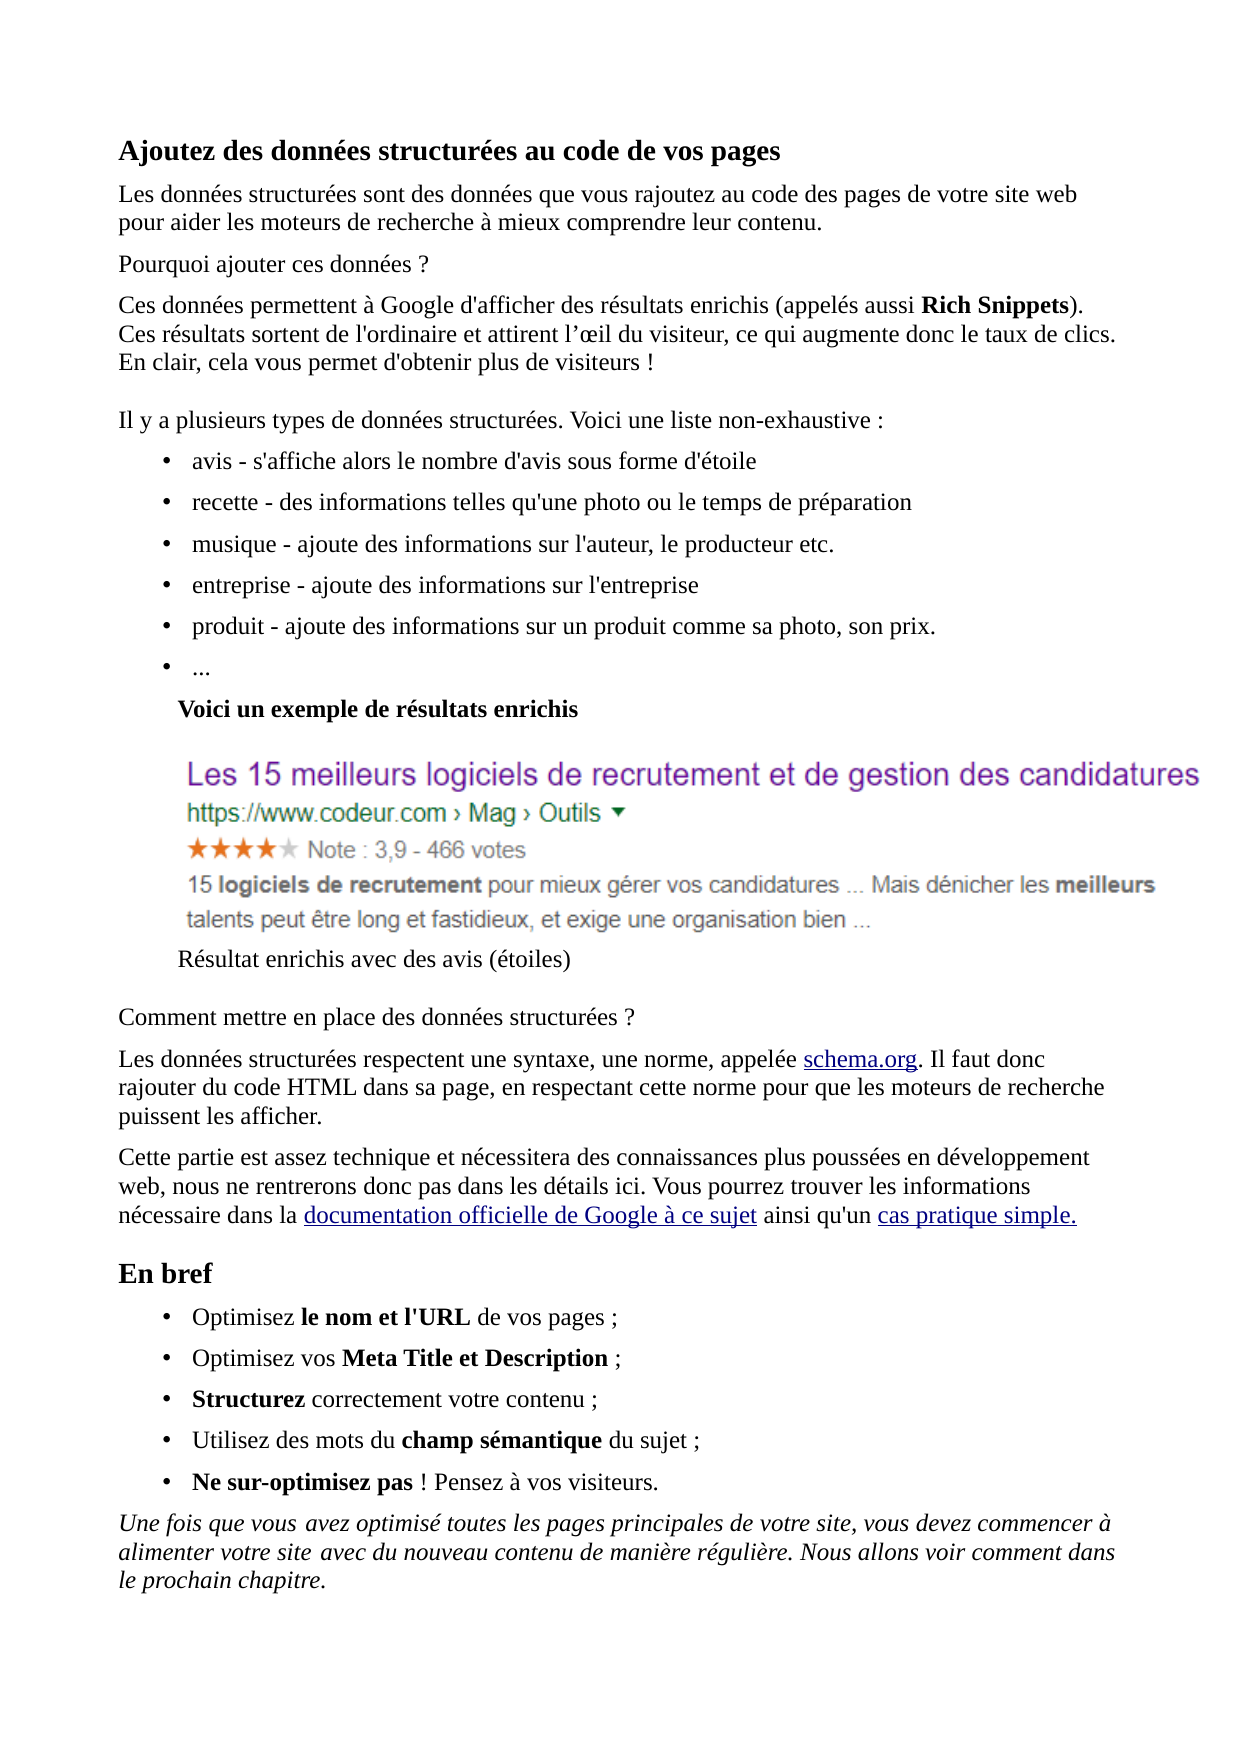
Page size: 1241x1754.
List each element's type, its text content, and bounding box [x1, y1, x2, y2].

list musique - ajoute des informations sur l'auteur, le producteur etc. [162, 529, 1122, 557]
list Structurez correctement votre contenu ; [162, 1384, 1122, 1413]
text Résultat enrichis avec des avis (étoiles) [177, 945, 1063, 973]
list recette - des informations telles qu'une photo ou le temps de préparation [162, 487, 1122, 516]
text Pourquoi ajouter ces données ? [118, 249, 1122, 277]
picture [177, 752, 1215, 945]
text Ces données permettent à Google d'afficher des résultats enrichis (appelés aussi Rich Snippets). Ces résultats sortent de l'ordinaire et attirent l’œil du visiteur, ce qui augmente donc le taux de clics. En clair, cela vous permet d'obtenir plus de visiteurs ! Il y a plusieurs types de données structurées. Voici une liste non-exhaustive : [118, 290, 1122, 434]
list entreprise - ajoute des informations sur l'entreprise [162, 570, 1122, 599]
text Voici un exemple de résultats enrichis [177, 694, 1063, 722]
subtitle En bref [118, 1256, 1122, 1289]
list Optimisez le nom et l'URL de vos pages ; [162, 1302, 1122, 1331]
list Optimisez vos Meta Title et Description ; [162, 1343, 1122, 1372]
list Utilisez des mots du champ sémantique du sujet ; [162, 1426, 1122, 1454]
list Ne sur-optimisez pas ! Pensez à vos visiteurs. [162, 1467, 1122, 1496]
subtitle Ajoutez des données structurées au code de vos pages [118, 133, 1122, 166]
text Les données structurées sont des données que vous rajoutez au code des pages de votre site web pour aider les moteurs de recherche à mieux comprendre leur contenu. [118, 179, 1122, 236]
list avis - s'affiche alors le nombre d'avis sous forme d'étoile [162, 446, 1122, 475]
list ... [162, 652, 1122, 681]
text Une fois que vous avez optimisé toutes les pages principales de votre site, vous devez commencer à alimenter votre site avec du nouveau contenu de manière régulière. Nous allons voir comment dans le prochain chapitre. [118, 1508, 1122, 1594]
text Comment mettre en place des données structurées ? [118, 1002, 1122, 1031]
text Les données structurées respectent une syntaxe, une norme, appelée schema.org. Il faut donc rajouter du code HTML dans sa page, en respectant cette norme pour que les moteurs de recherche puissent les afficher. [118, 1044, 1122, 1130]
text Cette partie est assez technique et nécessitera des connaissances plus poussées en développement web, nous ne rentrerons donc pas dans les détails ici. Vous pourrez trouver les informations nécessaire dans la documentation officielle de Google à ce sujet ainsi qu'un cas pratique simple. [118, 1142, 1122, 1229]
list produit - ajoute des informations sur un produit comme sa photo, son prix. [162, 611, 1122, 640]
